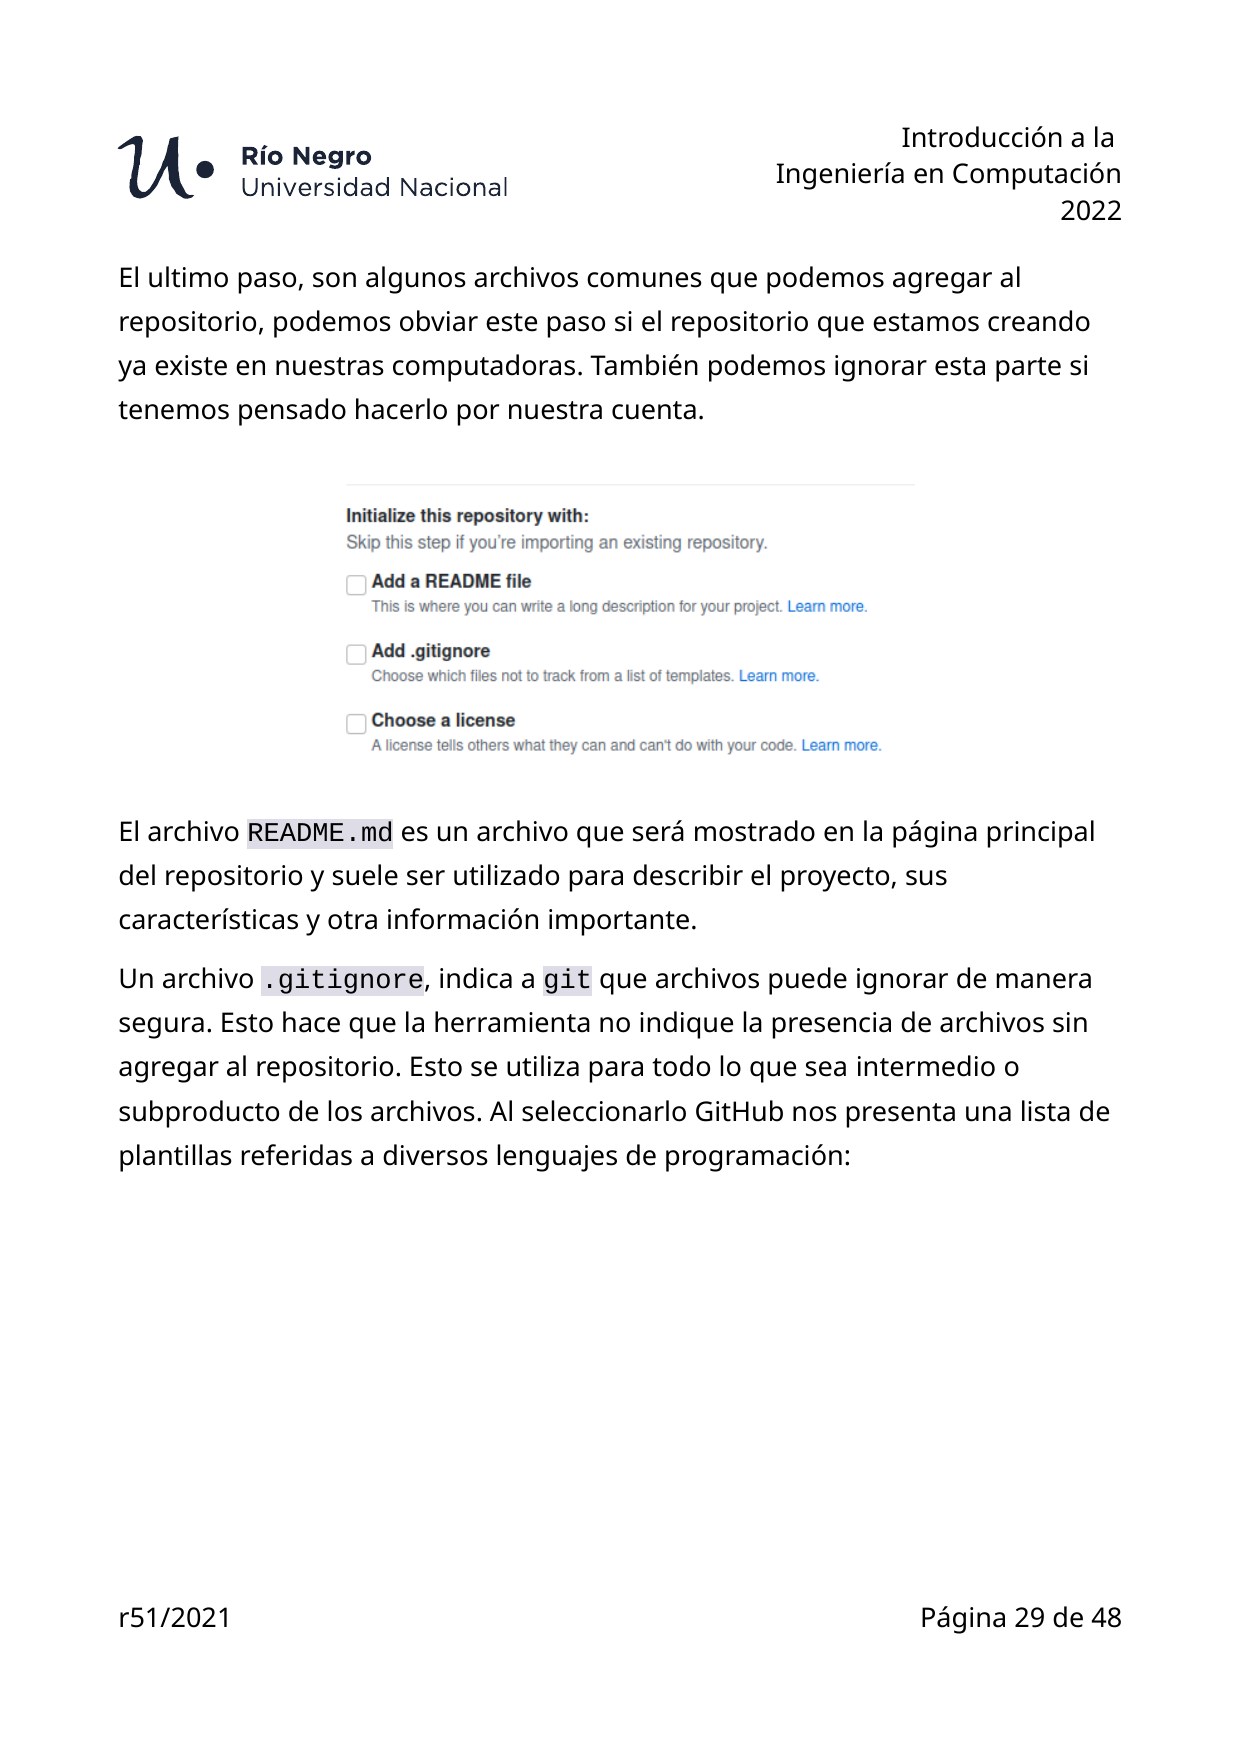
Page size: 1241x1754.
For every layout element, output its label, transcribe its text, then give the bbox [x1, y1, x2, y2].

picture [325, 478, 916, 776]
text El archivo README.md es un archivo que será mostrado en la página principal del repositorio y suele ser utilizado para describir el proyecto, sus características y otra información importante. [118, 449, 1122, 937]
text El ultimo paso, son algunos archivos comunes que podemos agregar al repositorio, podemos obviar este paso si el repositorio que estamos creando ya existe en nuestras computadoras. También podemos ignorar esta parte si tenemos pensado hacerlo por nuestra cuenta. [118, 258, 1122, 428]
text Un archivo .gitignore, indica a git que archivos puede ignorar de manera segura. Esto hace que la herramienta no indique la presencia de archivos sin agregar al repositorio. Esto se utiliza para todo lo que sea intermedio o subproducto de los archivos. Al seleccionarlo GitHub nos presenta una lista de plantillas referidas a diversos lenguajes de programación: [118, 959, 1122, 1173]
